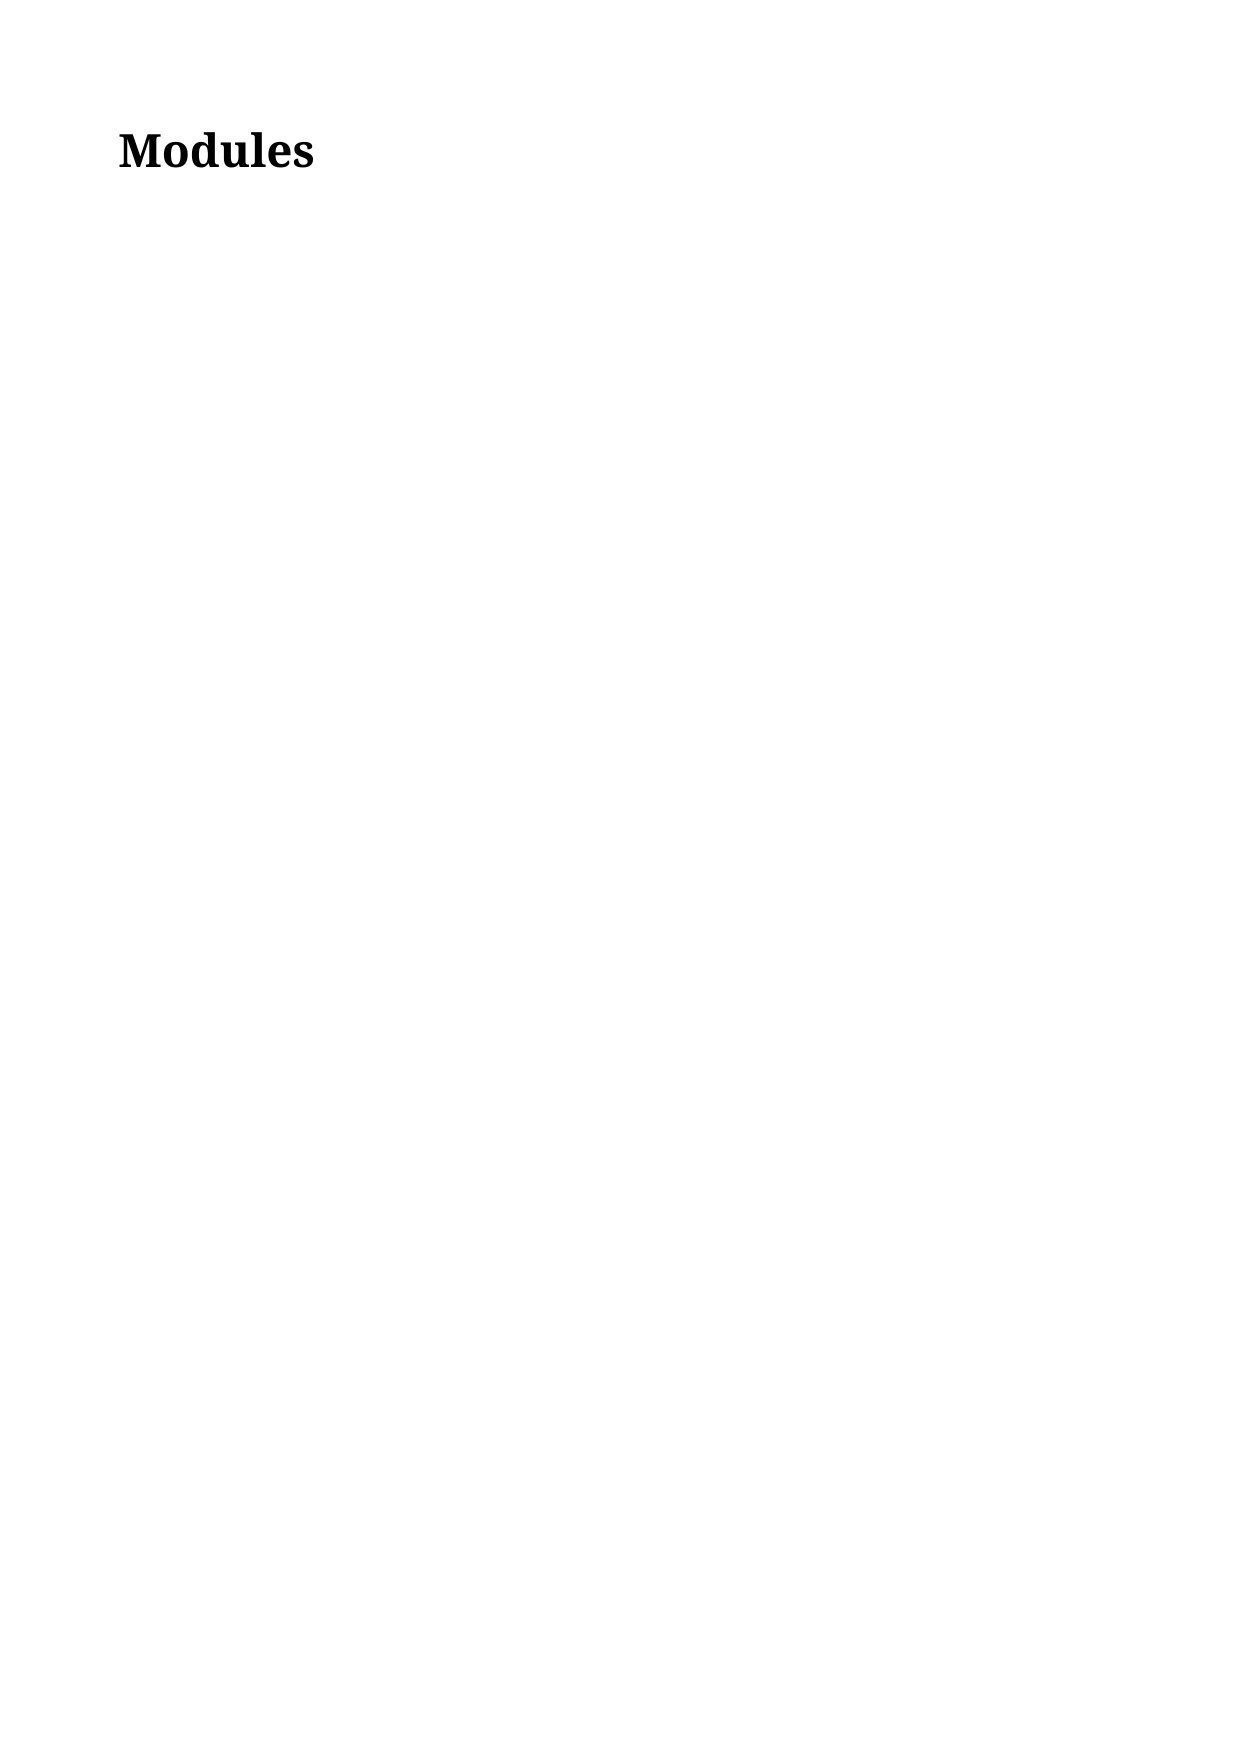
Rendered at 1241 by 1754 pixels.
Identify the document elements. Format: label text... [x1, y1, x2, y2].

text Modules [118, 118, 1122, 181]
